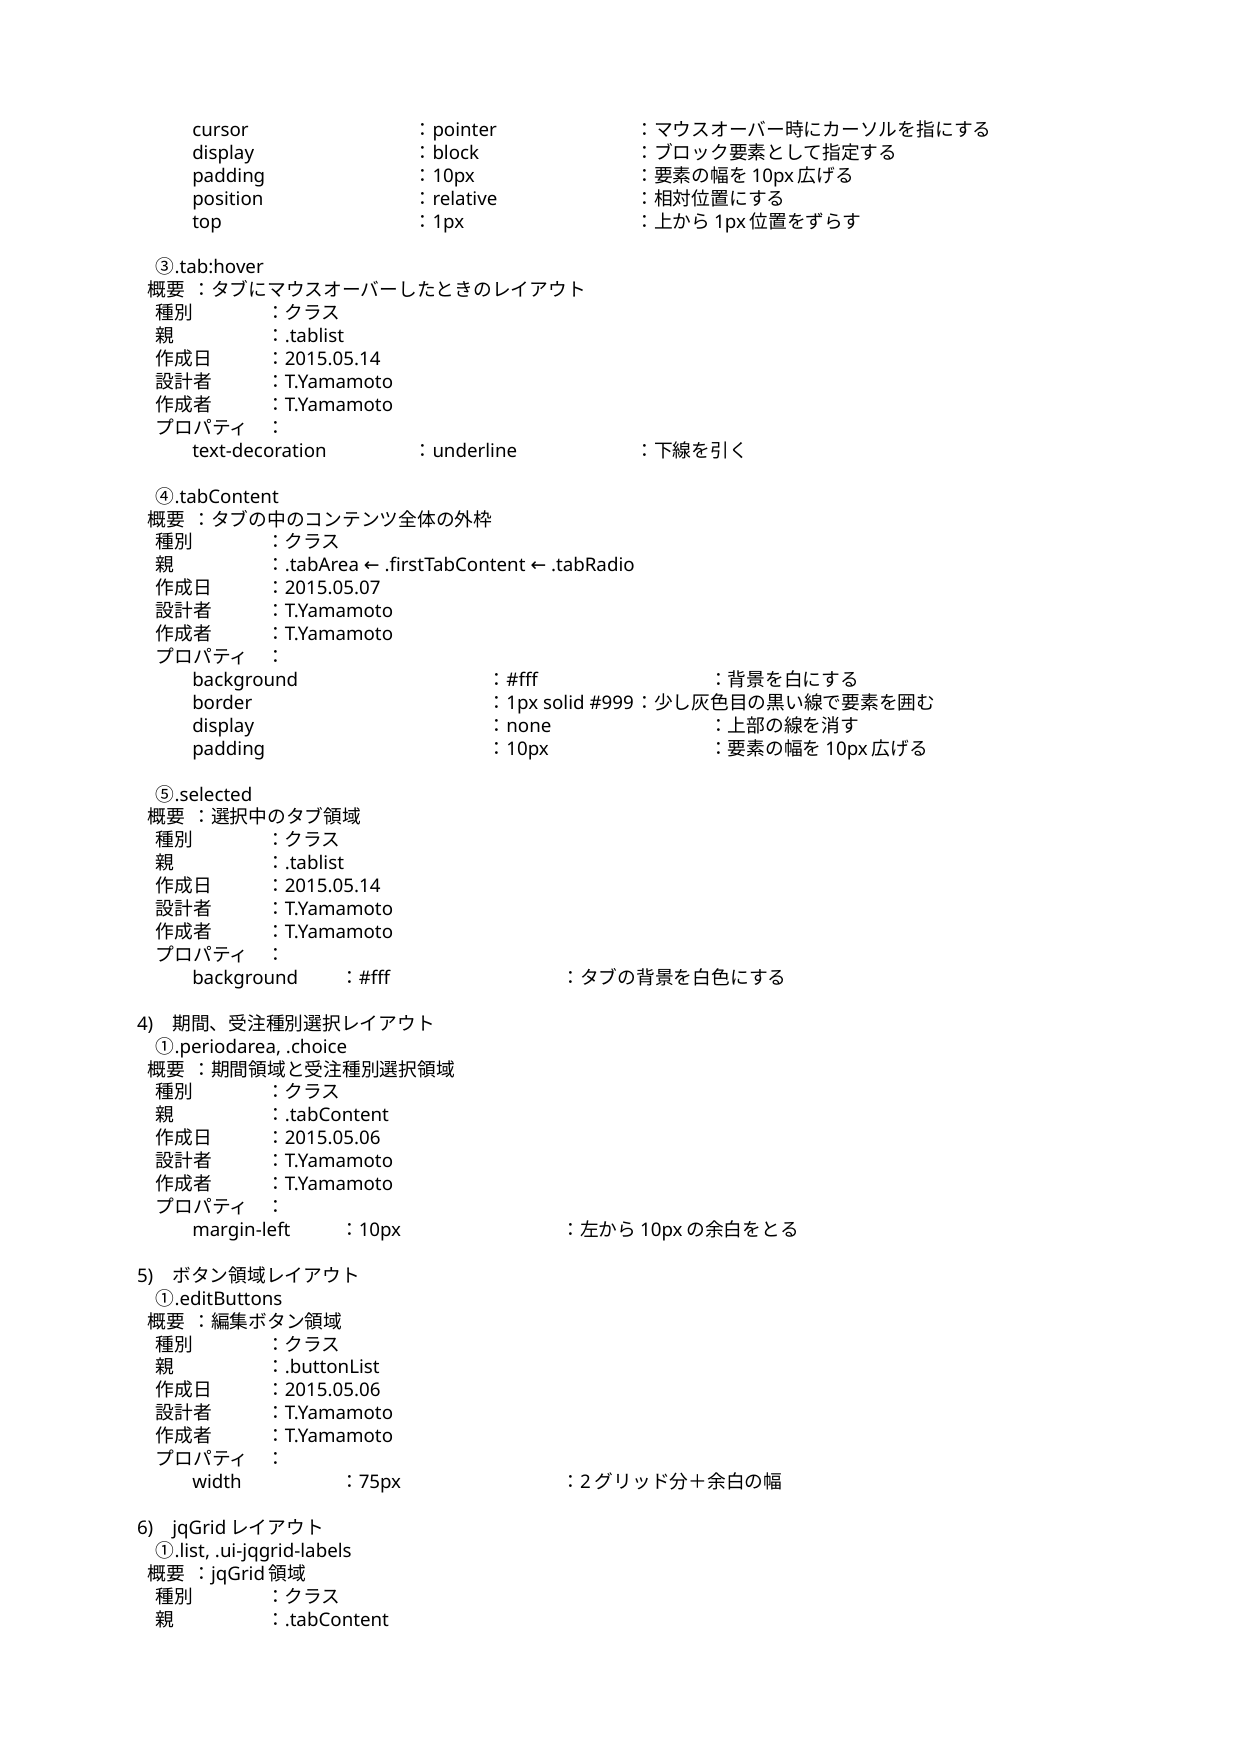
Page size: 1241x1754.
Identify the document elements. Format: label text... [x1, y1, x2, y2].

text padding ：10px ：要素の幅を10px広げる [118, 164, 1122, 187]
text 種別 ：クラス [118, 531, 1122, 553]
text padding ：10px ：要素の幅を10px広げる [118, 737, 1122, 760]
text プロパティ ： [118, 943, 1122, 966]
text text-decoration ：underline ：下線を引く [118, 439, 1122, 462]
text 概要 ：選択中のタブ領域 [118, 806, 1122, 828]
text 作成者 ：T.Yamamoto [118, 393, 1122, 416]
text margin-left ：10px ：左から10pxの余白をとる [118, 1218, 1122, 1241]
text 4) 期間、受注種別選択レイアウト [118, 1012, 1122, 1035]
text 作成日 ：2015.05.14 [118, 874, 1122, 897]
text 親 ：.tablist [118, 324, 1122, 347]
text プロパティ ： [118, 645, 1122, 668]
text 親 ：.buttonList [118, 1356, 1122, 1378]
text 親 ：.tabContent [118, 1608, 1122, 1631]
text 概要 ：タブにマウスオーバーしたときのレイアウト [118, 278, 1122, 301]
text background ：#fff ：タブの背景を白色にする [118, 966, 1122, 989]
text 設計者 ：T.Yamamoto [118, 1149, 1122, 1172]
text プロパティ ： [118, 1447, 1122, 1470]
text 6) jqGridレイアウト [118, 1516, 1122, 1539]
text 設計者 ：T.Yamamoto [118, 370, 1122, 393]
text 概要 ：編集ボタン領域 [118, 1310, 1122, 1333]
text background ：#fff ：背景を白にする [118, 668, 1122, 691]
text ①.list, .ui-jqgrid-labels [118, 1539, 1122, 1562]
text 概要 ：jqGrid領域 [118, 1562, 1122, 1585]
text ⑤.selected [118, 783, 1122, 806]
text ④.tabContent [118, 485, 1122, 508]
text 作成日 ：2015.05.07 [118, 576, 1122, 599]
text 設計者 ：T.Yamamoto [118, 599, 1122, 622]
text 作成者 ：T.Yamamoto [118, 622, 1122, 645]
text 作成者 ：T.Yamamoto [118, 1172, 1122, 1195]
text position ：relative ：相対位置にする [118, 187, 1122, 210]
text 作成者 ：T.Yamamoto [118, 920, 1122, 943]
text cursor ：pointer ：マウスオーバー時にカーソルを指にする [118, 118, 1122, 141]
text 種別 ：クラス [118, 1333, 1122, 1356]
text 設計者 ：T.Yamamoto [118, 1401, 1122, 1424]
text ③.tab:hover [118, 256, 1122, 278]
text ①.periodarea, .choice [118, 1035, 1122, 1058]
text 作成日 ：2015.05.14 [118, 347, 1122, 370]
text 親 ：.tablist [118, 851, 1122, 874]
text 種別 ：クラス [118, 1585, 1122, 1608]
text 種別 ：クラス [118, 828, 1122, 851]
text width ：75px ：2グリッド分＋余白の幅 [118, 1470, 1122, 1493]
text 種別 ：クラス [118, 301, 1122, 324]
text 種別 ：クラス [118, 1081, 1122, 1103]
text 概要 ：タブの中のコンテンツ全体の外枠 [118, 508, 1122, 531]
text 作成者 ：T.Yamamoto [118, 1424, 1122, 1447]
text プロパティ ： [118, 416, 1122, 439]
text 親 ：.tabArea ← .firstTabContent ← .tabRadio [118, 553, 1122, 576]
text ①.editButtons [118, 1287, 1122, 1310]
text display ：none ：上部の線を消す [118, 714, 1122, 737]
text display ：block ：ブロック要素として指定する [118, 141, 1122, 164]
text 親 ：.tabContent [118, 1103, 1122, 1126]
text プロパティ ： [118, 1195, 1122, 1218]
text 作成日 ：2015.05.06 [118, 1378, 1122, 1401]
text border ：1px solid #999 ：少し灰色目の黒い線で要素を囲む [118, 691, 1122, 714]
text top ：1px ：上から1px位置をずらす [118, 210, 1122, 233]
text 設計者 ：T.Yamamoto [118, 897, 1122, 920]
text 概要 ：期間領域と受注種別選択領域 [118, 1058, 1122, 1081]
text 5) ボタン領域レイアウト [118, 1264, 1122, 1287]
text 作成日 ：2015.05.06 [118, 1126, 1122, 1149]
